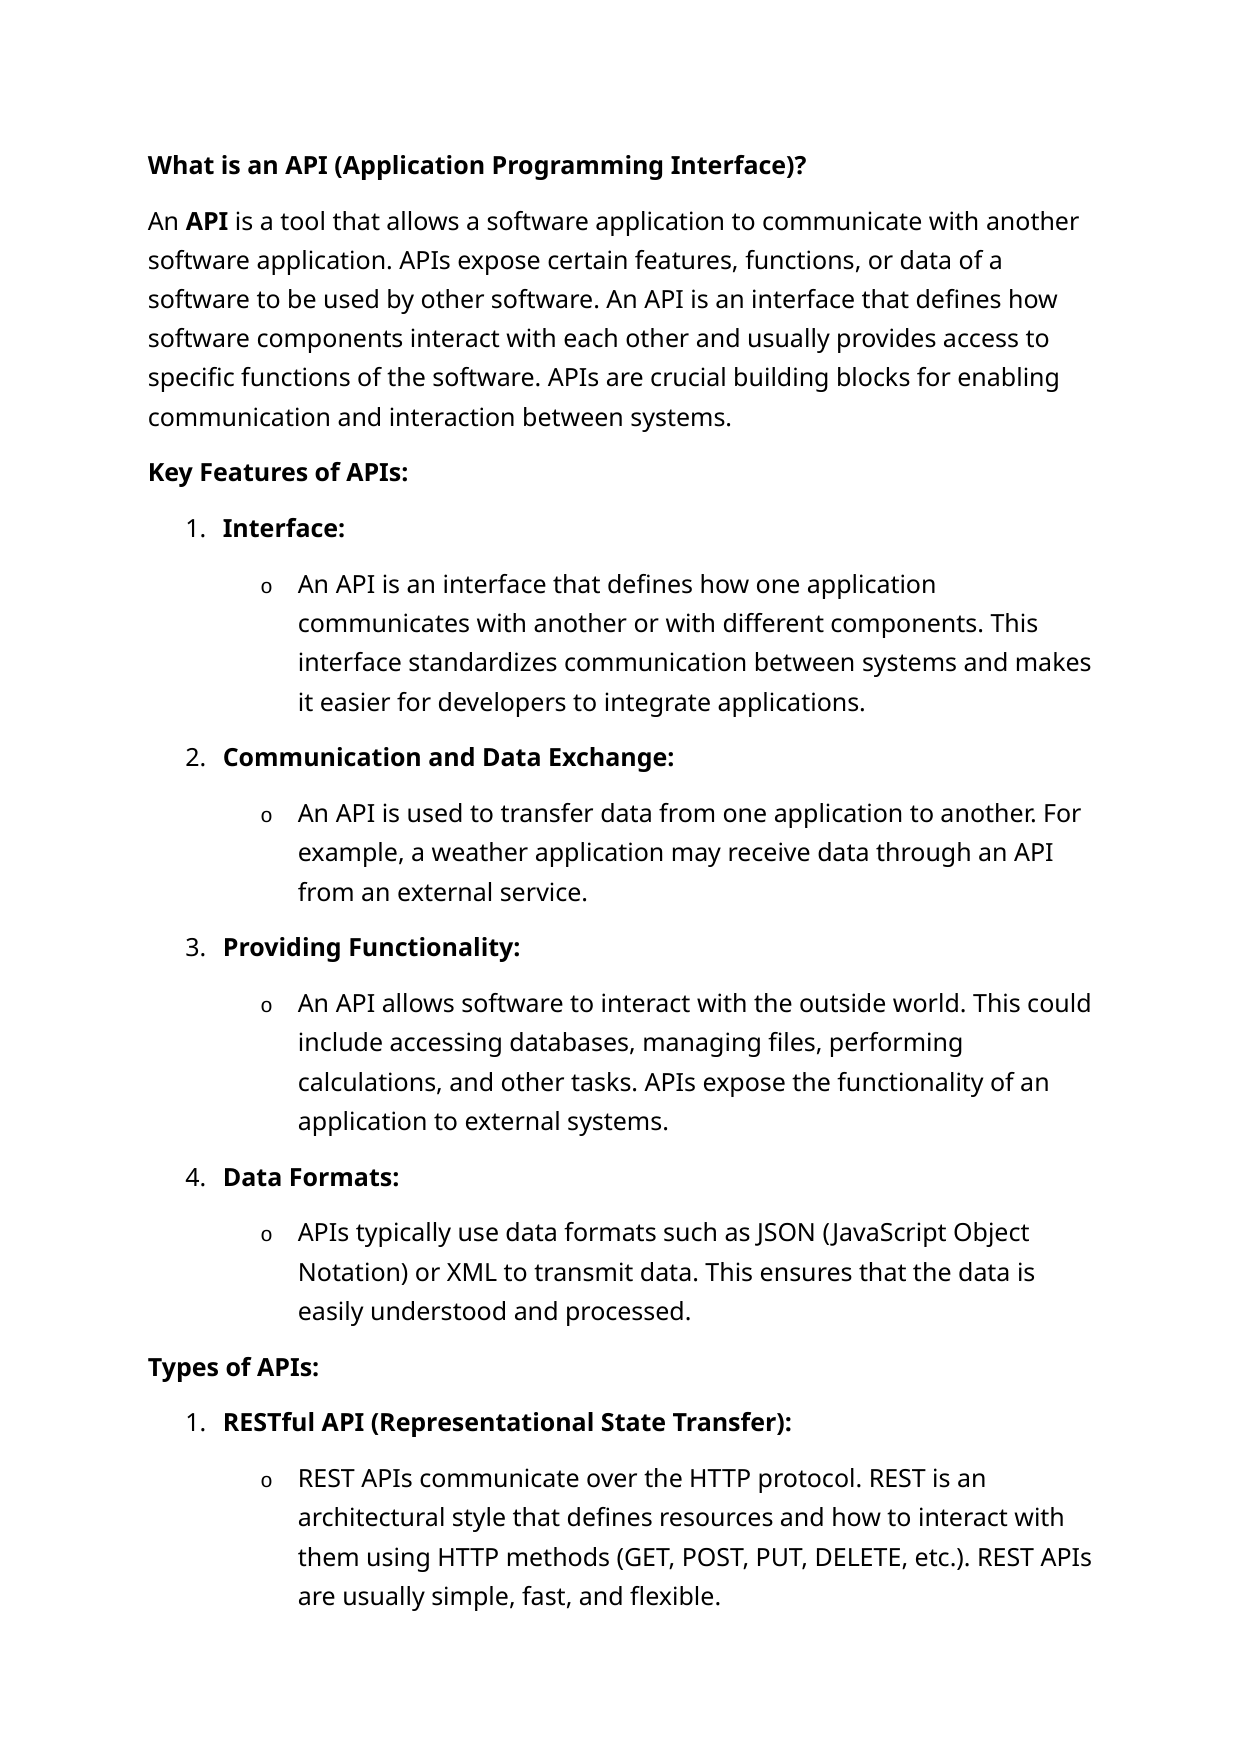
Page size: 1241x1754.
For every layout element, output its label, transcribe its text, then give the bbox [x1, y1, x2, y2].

list Interface: [185, 511, 1093, 545]
text Types of APIs: [148, 1349, 1093, 1383]
list REST APIs communicate over the HTTP protocol. REST is an architectural style that defines resources and how to interact with them using HTTP methods (GET, POST, PUT, DELETE, etc.). REST APIs are usually simple, fast, and flexible. [260, 1461, 1093, 1612]
text An API is a tool that allows a software application to communicate with another software application. APIs expose certain features, functions, or data of a software to be used by other software. An API is an interface that defines how software components interact with each other and usually provides access to specific functions of the software. APIs are crucial building blocks for enabling communication and interaction between systems. [148, 203, 1093, 433]
text Key Features of APIs: [148, 455, 1093, 489]
list Communication and Data Exchange: [185, 740, 1093, 774]
list An API allows software to interact with the outside world. This could include accessing databases, managing files, performing calculations, and other tasks. APIs expose the functionality of an application to external systems. [260, 986, 1093, 1137]
list An API is used to transfer data from one application to another. For example, a weather application may receive data through an API from an external service. [260, 796, 1093, 908]
list APIs typically use data formats such as JSON (JavaScript Object Notation) or XML to transmit data. This ensures that the data is easily understood and processed. [260, 1215, 1093, 1327]
list An API is an interface that defines how one application communicates with another or with different components. This interface standardizes communication between systems and makes it easier for developers to integrate applications. [260, 567, 1093, 718]
list RESTful API (Representational State Transfer): [185, 1405, 1093, 1439]
text What is an API (Application Programming Interface)? [148, 148, 1093, 182]
list Providing Functionality: [185, 930, 1093, 964]
list Data Formats: [185, 1159, 1093, 1193]
